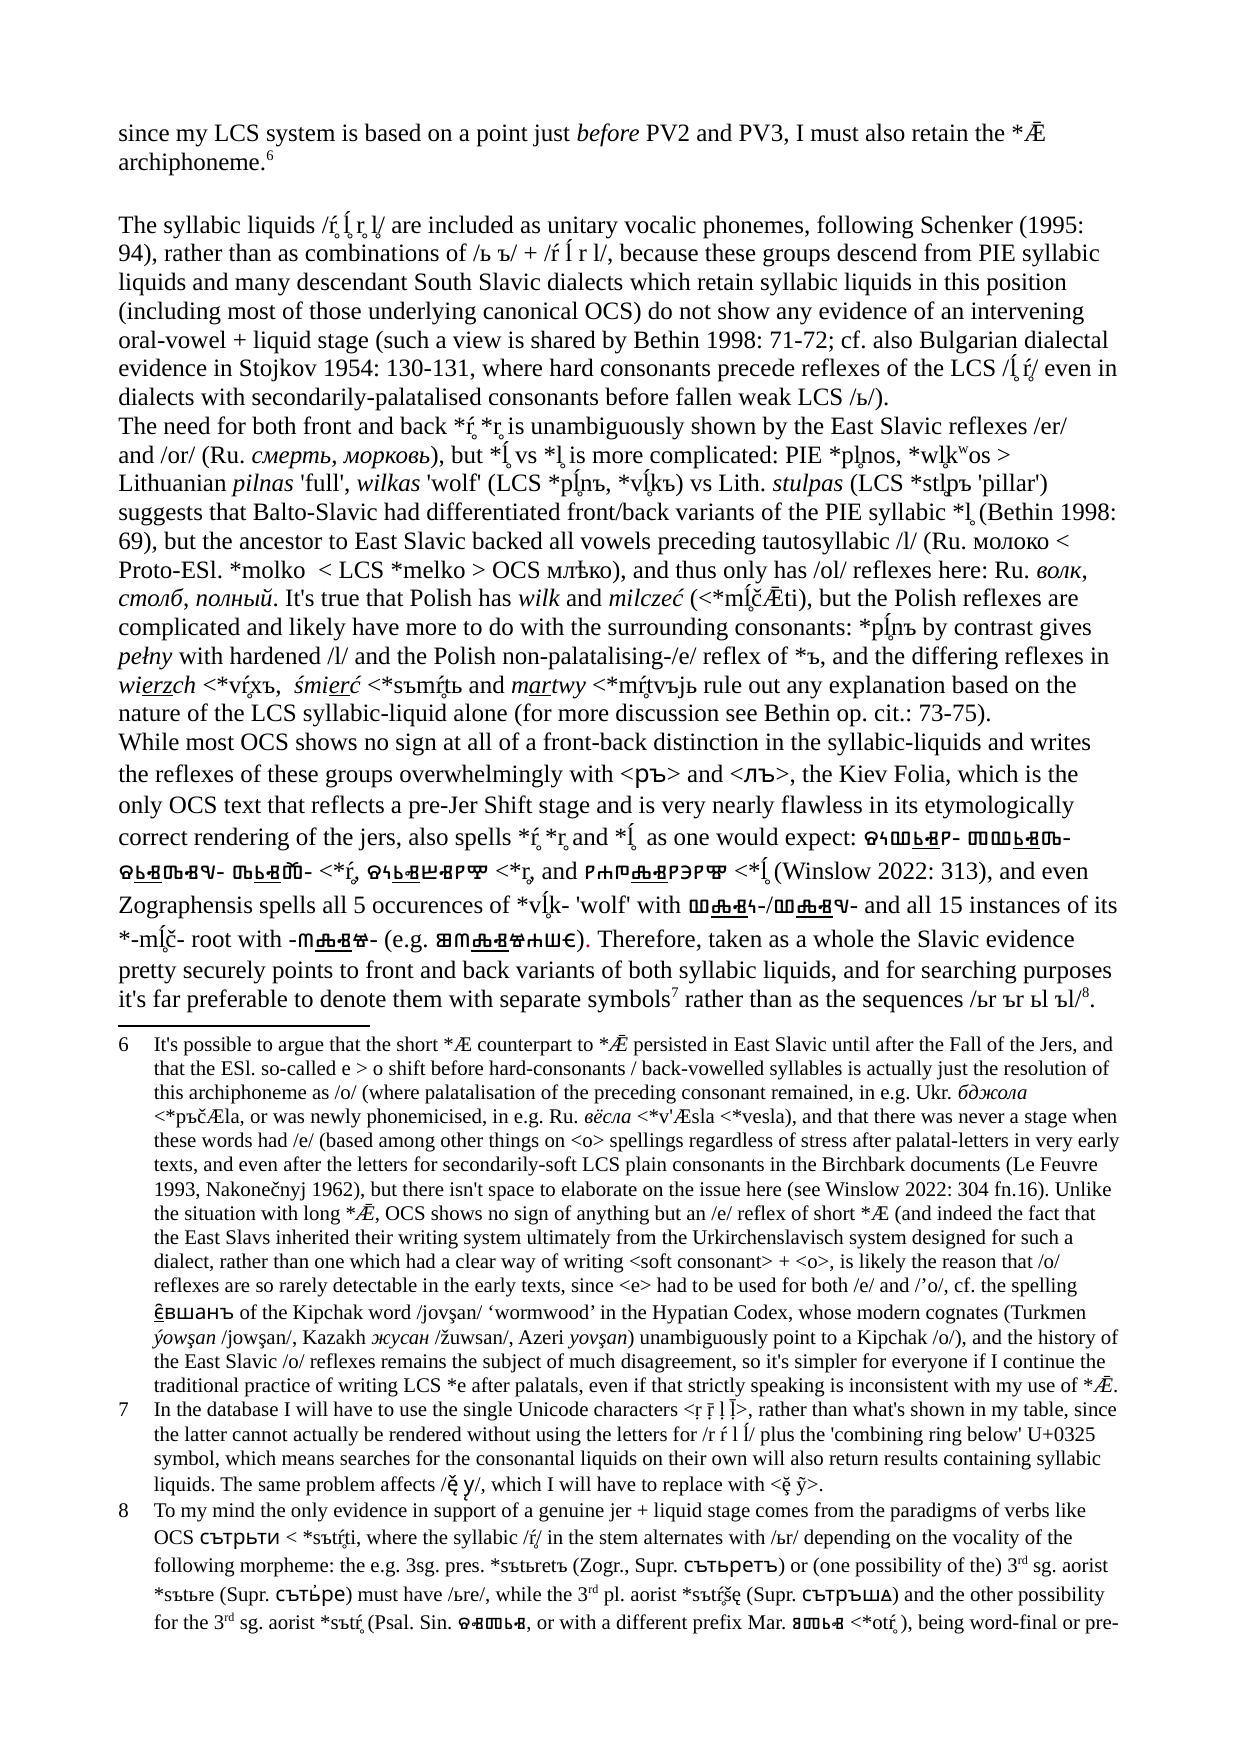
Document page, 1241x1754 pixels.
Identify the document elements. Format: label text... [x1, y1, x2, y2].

text To my mind the only evidence in support of a genuine jer + liquid stage comes from the paradigms of verbs like OCS сътрьти < *sъtŕ̥ti, where the syllabic /ŕ̥/ in the stem alternates with /ьr/ depending on the vocality of the following morpheme: the e.g. 3sg. pres. *sъtьretъ (Zogr., Supr. сътьретъ) or (one possibility of the) 3rd sg. aorist *sъtьre (Supr. съть҆ре) must have /ьre/, while the 3rd pl. aorist *sъtŕ̥šę (Supr. сътръшꙙ) and the other possibility for the 3rd sg. aorist *sъtŕ̥ (Psal. Sin. ⱄⱏⱅⱃⱐ, or with a different prefix Mar. ⱁⱅⱃⱏ <*otŕ̥ ), being word-final or pre- [118, 1498, 1122, 1636]
text In the database I will have to use the single Unicode characters <ṛ ṝ ḷ ḹ>, rather than what's shown in my table, since the latter cannot actually be rendered without using the letters for /r ŕ l ĺ/ plus the 'combining ring below' U+0325 symbol, which means searches for the consonantal liquids on their own will also return results containing syllabic liquids. The same problem affects /ę̌ y̨/, which I will have to replace with <ḝ ỹ>. [118, 1397, 1122, 1498]
text The syllabic liquids /ŕ̥ ĺ̥ r̥ l̥/ are included as unitary vocalic phonemes, following Schenker (1995: 94), rather than as combinations of /ь ъ/ + /ŕ ĺ r l/, because these groups descend from PIE syllabic liquids and many descendant South Slavic dialects which retain syllabic liquids in this position (including most of those underlying canonical OCS) do not show any evidence of an intervening oral-vowel + liquid stage (such a view is shared by Bethin 1998: 71-72; cf. also Bulgarian dialectal evidence in Stojkov 1954: 130-131, where hard consonants precede reflexes of the LCS /ĺ̥ ŕ̥/ even in dialects with secondarily-palatalised consonants before fallen weak LCS /ь/). [118, 210, 1122, 411]
text It's possible to argue that the short *Æ counterpart to *Ǣ persisted in East Slavic until after the Fall of the Jers, and that the ESl. so-called e > o shift before hard-consonants / back-vowelled syllables is actually just the resolution of this archiphoneme as /o/ (where palatalisation of the preceding consonant remained, in e.g. Ukr. бджола <*pъčÆla, or was newly phonemicised, in e.g. Ru. вёсла <*v'Æsla <*vesla), and that there was never a stage when these words had /e/ (based among other things on <о> spellings regardless of stress after palatal-letters in very early texts, and even after the letters for secondarily-soft LCS plain consonants in the Birchbark documents (Le Feuvre 1993, Nakonečnyj 1962), but there isn't space to elaborate on the issue here (see Winslow 2022: 304 fn.16). Unlike the situation with long *Ǣ, OCS shows no sign of anything but an /e/ reflex of short *Æ (and indeed the fact that the East Slavs inherited their writing system ultimately from the Urkirchenslavisch system designed for such a dialect, rather than one which had a clear way of writing <soft consonant> + <o>, is likely the reason that /o/ reflexes are so rarely detectable in the early texts, since <e> had to be used for both /e/ and /’o/, cf. the spelling є̑вшанъ of the Kipchak word /jovşan/ ‘wormwood’ in the Hypatian Codex, whose modern cognates (Turkmen ýowşan /jowşan/, Kazakh жусан /žuwsan/, Azeri yovşan) unambiguously point to a Kipchak /o/), and the history of the East Slavic /o/ reflexes remains the subject of much disagreement, so it's simpler for everyone if I continue the traditional practice of writing LCS *e after palatals, even if that strictly speaking is inconsistent with my use of *Ǣ. [118, 1032, 1122, 1397]
text The need for both front and back *ŕ̥ *r̥ is unambiguously shown by the East Slavic reflexes /er/ and /or/ (Ru. смерть, морковь), but *ĺ̥ vs *l̥ is more complicated: PIE *pl̥nos, *wl̥kwos > Lithuanian pilnas 'full', wilkas 'wolf' (LCS *pĺ̥nъ, *vĺ̥kъ) vs Lith. stulpas (LCS *stl̥pъ 'pillar') suggests that Balto-Slavic had differentiated front/back variants of the PIE syllabic *l̥ (Bethin 1998: 69), but the ancestor to East Slavic backed all vowels preceding tautosyllabic /l/ (Ru. молоко < Proto-ESl. *molko < LCS *melko > OCS млѣко), and thus only has /ol/ reflexes here: Ru. волк, столб, полный. It's true that Polish has wilk and milczeć (<*mĺ̥čǢti), but the Polish reflexes are complicated and likely have more to do with the surrounding consonants: *pĺ̥nъ by contrast gives pełny with hardened /l/ and the Polish non-palatalising-/e/ reflex of *ъ, and the differing reflexes in wierzch <*vŕ̥xъ, śmierć <*sъmŕ̥tь and martwy <*mŕ̥tvъjь rule out any explanation based on the nature of the LCS syllabic-liquid alone (for more discussion see Bethin op. cit.: 73-75). [118, 411, 1122, 727]
text since my LCS system is based on a point just before PV2 and PV3, I must also retain the *Ǣ archiphoneme. [118, 118, 1122, 176]
text While most OCS shows no sign at all of a front-back distinction in the syllabic-liquids and writes the reflexes of these groups overwhelmingly with <ръ> and <лъ>, the Kiev Folia, which is the only OCS text that reflects a pre-Jer Shift stage and is very nearly flawless in its etymologically correct rendering of the jers, also spells *ŕ̥ *r̥ and *ĺ̥ as one would expect: ⱄⰽⰲⱃⱐⱀ‑ ⱅⰲⱃⱐⰴ‑ ⱄⱃⱐⰴⱐⱌ‑ ⰴⱃⱐⰶ‑ <*ŕ̥, ⱄⰽⱃⱏⰱⱐⱀⰹ <*r̥, and ⱀⰰⱂⰾⱐⱀⰵⱀⰺ <*ĺ̥ (Winslow 2022: 313), and even Zographensis spells all 5 occurences of *vĺ̥k‑ 'wolf' with ⰲⰾⱐⰽ‑/ⰲⰾⱐⱌ‑ and all 15 instances of its *‑mĺ̥č‑ root with ‑ⰿⰾⱐⱍ‑ (e.g. ⱆⰿⰾⱐⱍⰰⱎⱔ). Therefore, taken as a whole the Slavic evidence pretty securely points to front and back variants of both syllabic liquids, and for searching purposes it's far preferable to denote them with separate symbols rather than as the sequences /ьr ъr ьl ъl/. [118, 727, 1122, 1012]
